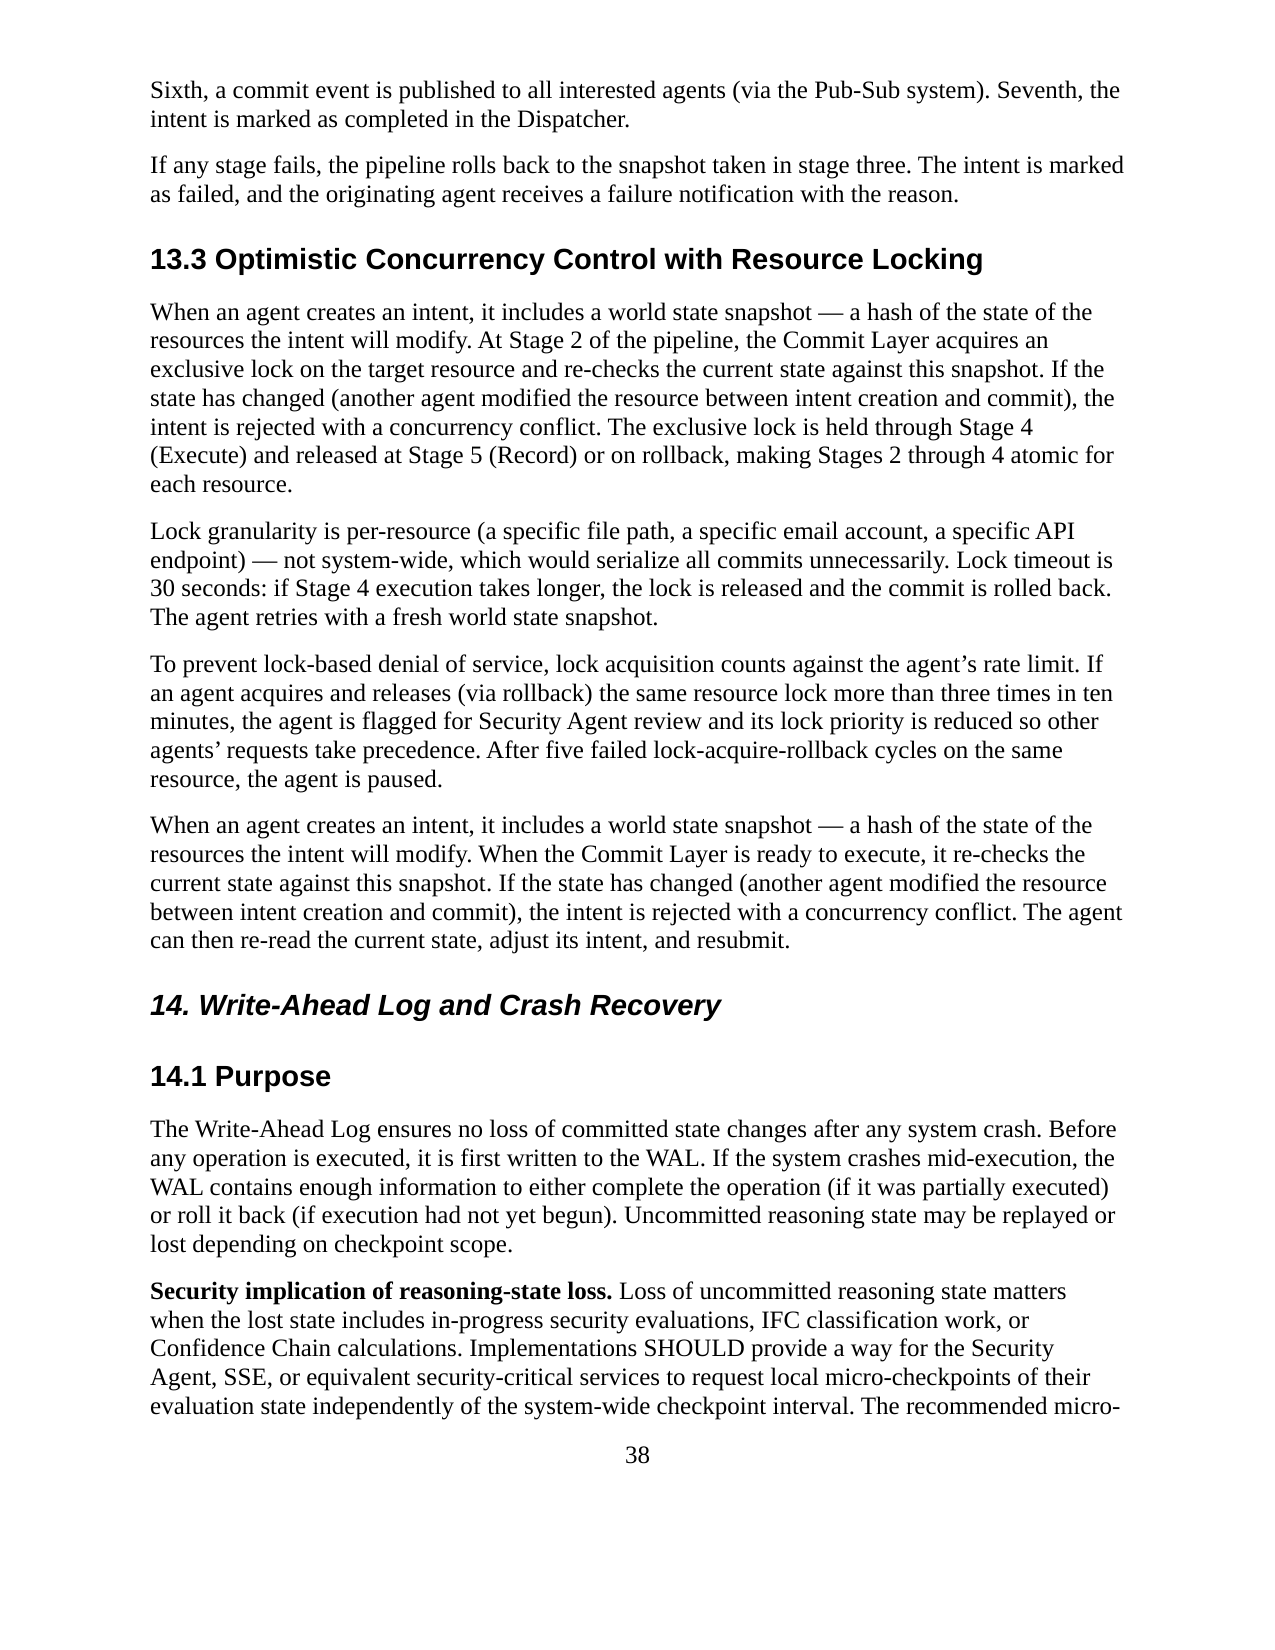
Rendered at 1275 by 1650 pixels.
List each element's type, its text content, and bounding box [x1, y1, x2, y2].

text To prevent lock-based denial of service, lock acquisition counts against the agent’s rate limit. If an agent acquires and releases (via rollback) the same resource lock more than three times in ten minutes, the agent is flagged for Security Agent review and its lock priority is reduced so other agents’ requests take precedence. After five failed lock-acquire-rollback cycles on the same resource, the agent is paused. [150, 649, 1125, 793]
text Sixth, a commit event is published to all interested agents (via the Pub-Sub system). Seventh, the intent is marked as completed in the Dispatcher. [150, 75, 1125, 132]
text Security implication of reasoning-state loss. Loss of uncommitted reasoning state matters when the lost state includes in-progress security evaluations, IFC classification work, or Confidence Chain calculations. Implementations SHOULD provide a way for the Security Agent, SSE, or equivalent security-critical services to request local micro-checkpoints of their evaluation state independently of the system-wide checkpoint interval. The recommended micro- [150, 1276, 1125, 1420]
text Lock granularity is per-resource (a specific file path, a specific email account, a specific API endpoint) — not system-wide, which would serialize all commits unnecessarily. Lock timeout is 30 seconds: if Stage 4 execution takes longer, the lock is released and the commit is rolled back. The agent retries with a fresh world state snapshot. [150, 516, 1125, 631]
text The Write-Ahead Log ensures no loss of committed state changes after any system crash. Before any operation is executed, it is first written to the WAL. If the system crashes mid-execution, the WAL contains enough information to either complete the operation (if it was partially executed) or roll it back (if execution had not yet begun). Uncommitted reasoning state may be replayed or lost depending on checkpoint scope. [150, 1114, 1125, 1258]
text If any stage fails, the pipeline rolls back to the snapshot taken in stage three. The intent is marked as failed, and the originating agent receives a failure notification with the reason. [150, 150, 1125, 208]
text When an agent creates an intent, it includes a world state snapshot — a hash of the state of the resources the intent will modify. When the Commit Layer is ready to execute, it re-checks the current state against this snapshot. If the state has changed (another agent modified the resource between intent creation and commit), the intent is rejected with a concurrency conflict. The agent can then re-read the current state, adjust its intent, and resubmit. [150, 811, 1125, 954]
text When an agent creates an intent, it includes a world state snapshot — a hash of the state of the resources the intent will modify. At Stage 2 of the pipeline, the Commit Layer acquires an exclusive lock on the target resource and re-checks the current state against this snapshot. If the state has changed (another agent modified the resource between intent creation and commit), the intent is rejected with a concurrency conflict. The exclusive lock is held through Stage 4 (Execute) and released at Stage 5 (Record) or on rollback, making Stages 2 through 4 atomic for each resource. [150, 297, 1125, 498]
subtitle 14. Write-Ahead Log and Crash Recovery [150, 988, 1125, 1022]
subtitle 14.1 Purpose [150, 1059, 1125, 1093]
subtitle 13.3 Optimistic Concurrency Control with Resource Locking [150, 242, 1125, 275]
